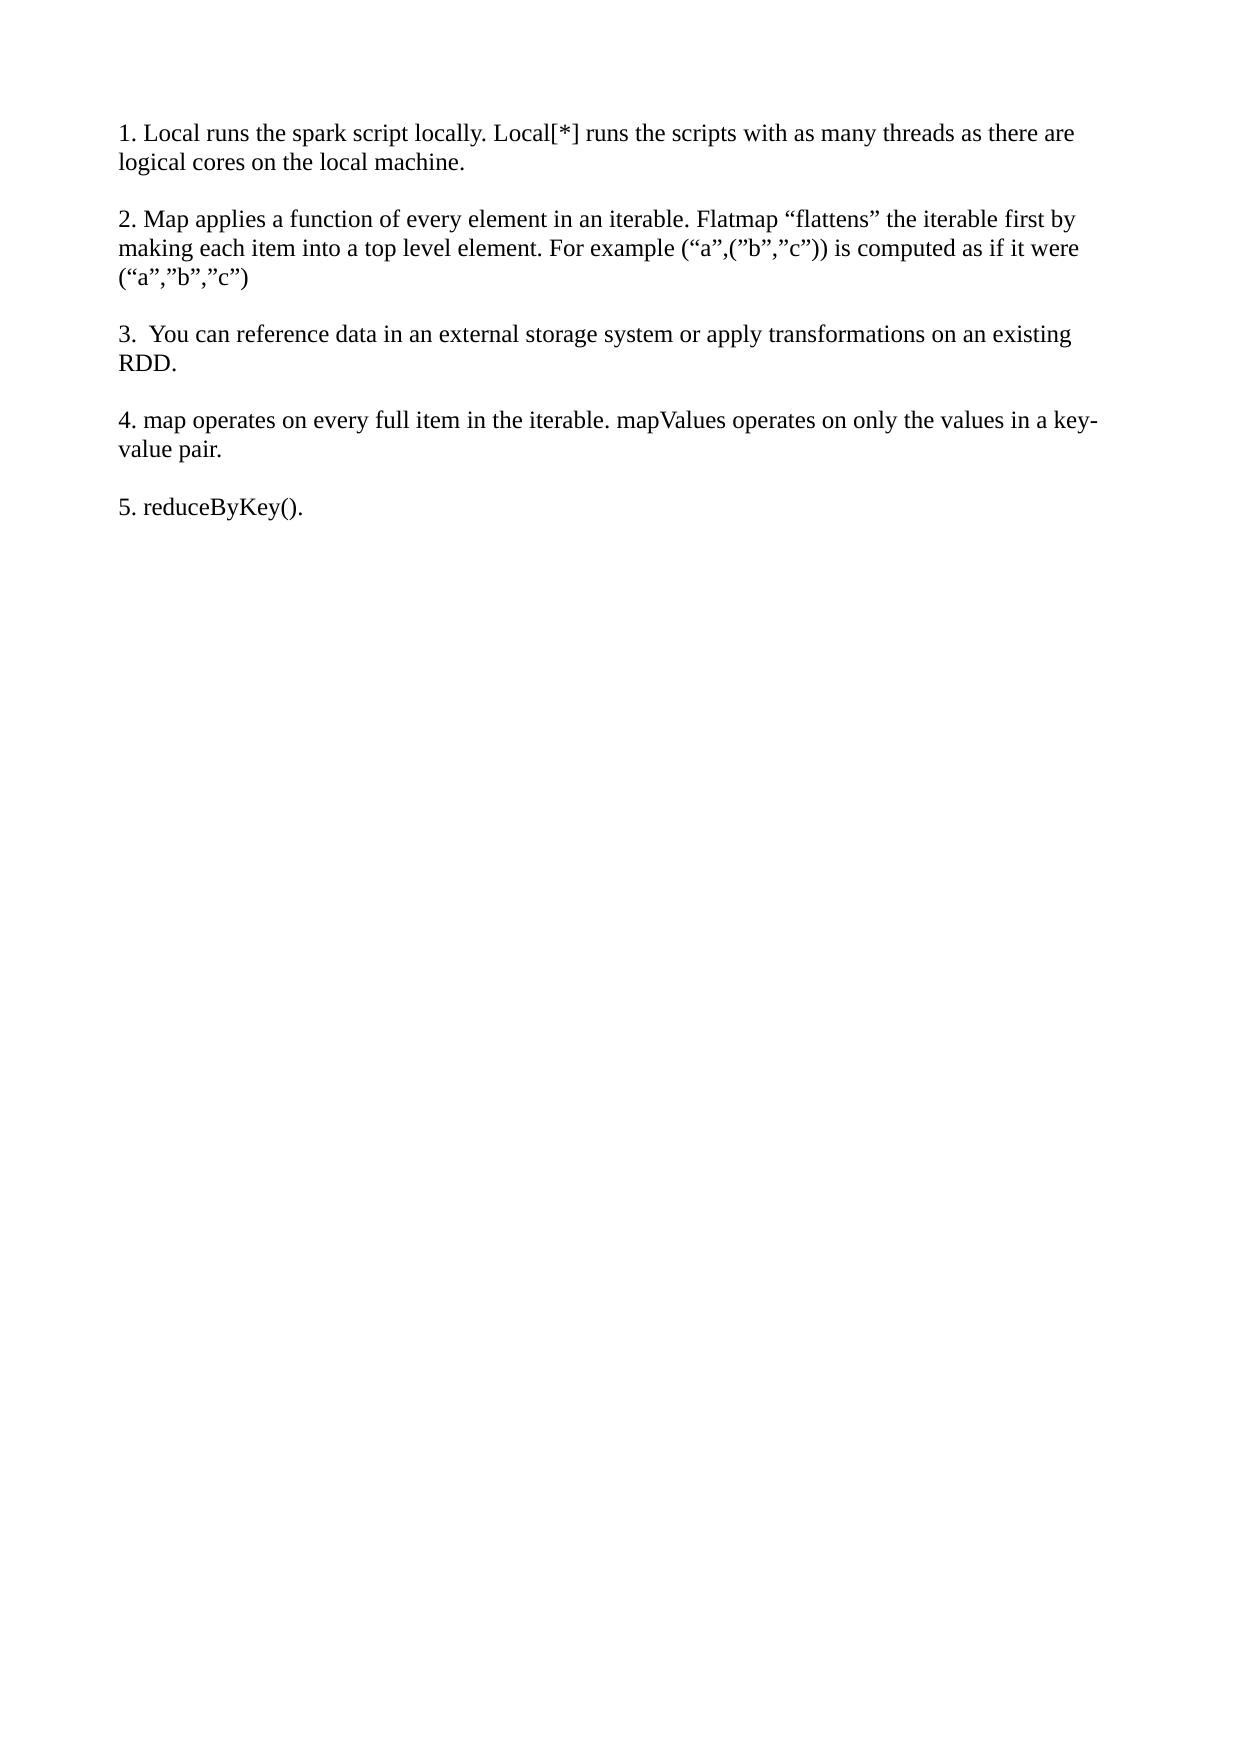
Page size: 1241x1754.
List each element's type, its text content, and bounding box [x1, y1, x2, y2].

text 3. You can reference data in an external storage system or apply transformations on an existing RDD. [118, 319, 1122, 377]
text 2. Map applies a function of every element in an iterable. Flatmap “flattens” the iterable first by making each item into a top level element. For example (“a”,(”b”,”c”)) is computed as if it were (“a”,”b”,”c”) [118, 204, 1122, 291]
text 5. reduceByKey(). [118, 492, 1122, 521]
text 1. Local runs the spark script locally. Local[*] runs the scripts with as many threads as there are logical cores on the local machine. [118, 118, 1122, 176]
text 4. map operates on every full item in the iterable. mapValues operates on only the values in a key-value pair. [118, 406, 1122, 463]
